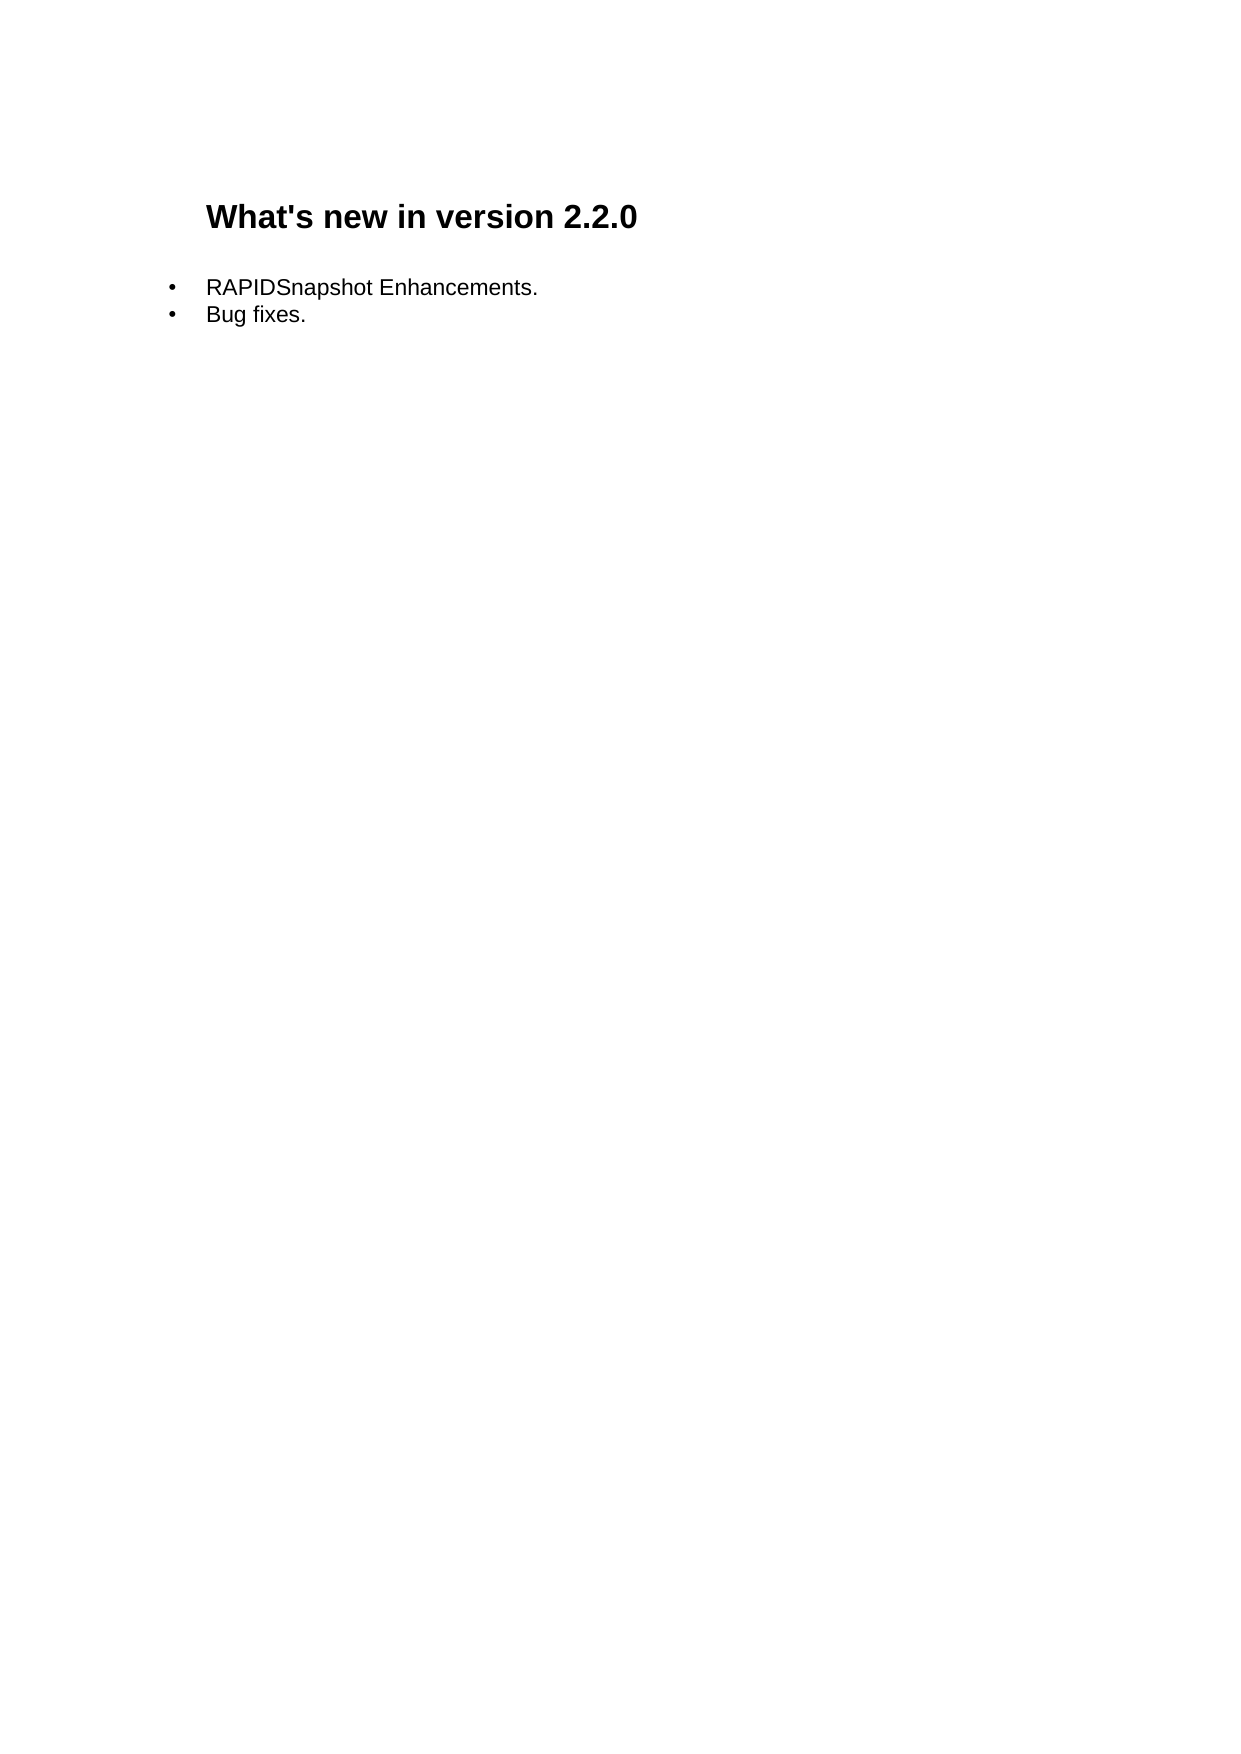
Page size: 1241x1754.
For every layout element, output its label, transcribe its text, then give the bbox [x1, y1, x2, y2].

list RAPIDSnapshot Enhancements. [168, 274, 1099, 301]
subtitle What's new in version 2.2.0 [168, 197, 1099, 236]
list Bug fixes. [168, 301, 1099, 327]
